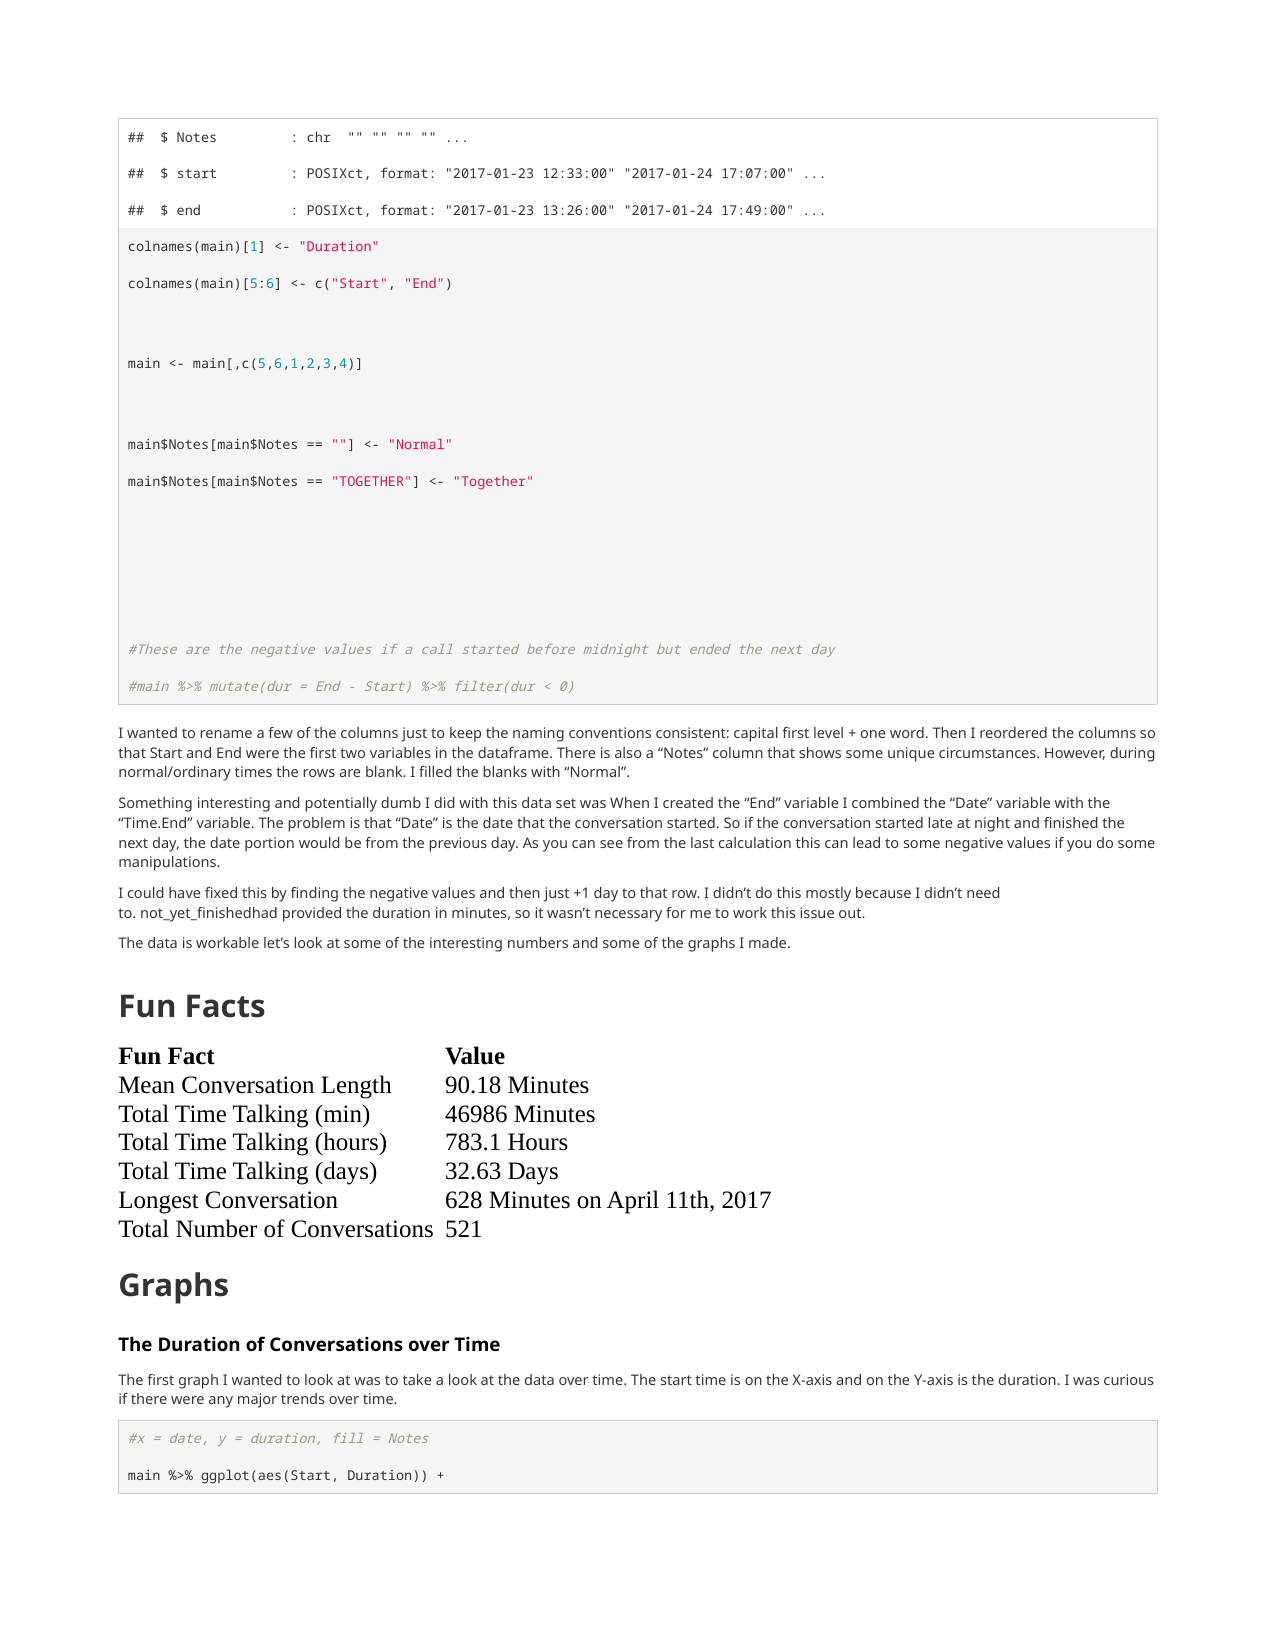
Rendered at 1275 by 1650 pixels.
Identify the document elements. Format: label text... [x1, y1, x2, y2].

table_cell Longest Conversation [118, 1185, 445, 1214]
table_cell 521 [445, 1214, 786, 1242]
table_header Value [445, 1041, 786, 1070]
text Something interesting and potentially dumb I did with this data set was When I created the “End” variable I combined the “Date” variable with the “Time.End” variable. The problem is that “Date” is the date that the conversation started. So if the conversation started late at night and finished the next day, the date portion would be from the previous day. As you can see from the last calculation this can lead to some negative values if you do some manipulations. [118, 793, 1157, 872]
text ## $ Notes : chr "" "" "" "" ... [119, 119, 1157, 146]
table_cell Total Number of Conversations [118, 1214, 445, 1242]
subtitle Graphs [118, 1263, 1157, 1306]
table_cell 783.1 Hours [445, 1128, 786, 1156]
text colnames(main)[5:6] <- c("Start", "End") [119, 264, 1157, 292]
text The data is workable let’s look at some of the interesting numbers and some of the graphs I made. [118, 933, 1157, 953]
subtitle Fun Facts [118, 984, 1157, 1027]
text I could have fixed this by finding the negative values and then just +1 day to that row. I didn’t do this mostly because I didn’t need to. not_yet_finishedhad provided the duration in minutes, so it wasn’t necessary for me to work this issue out. [118, 883, 1157, 922]
text main <- main[,c(5,6,1,2,3,4)] [119, 345, 1157, 373]
text #x = date, y = duration, fill = Notes [119, 1421, 1157, 1447]
text #main %>% mutate(dur = End - Start) %>% filter(dur < 0) [119, 667, 1157, 704]
table_cell Total Time Talking (days) [118, 1156, 445, 1185]
text The first graph I wanted to look at was to take a look at the data over time. The start time is on the X-axis and on the Y-axis is the duration. I was curious if there were any major trends over time. [118, 1369, 1157, 1409]
table_cell 90.18 Minutes [445, 1070, 786, 1099]
table_header Fun Fact [118, 1041, 445, 1070]
table_cell 46986 Minutes [445, 1099, 786, 1127]
table_cell 628 Minutes on April 11th, 2017 [445, 1185, 786, 1214]
text main$Notes[main$Notes == ""] <- "Normal" [119, 425, 1157, 453]
text main$Notes[main$Notes == "TOGETHER"] <- "Together" [119, 462, 1157, 490]
table_cell 32.63 Days [445, 1156, 786, 1185]
text ## $ start : POSIXct, format: "2017-01-23 12:33:00" "2017-01-24 17:07:00" ... [119, 155, 1157, 183]
text ## $ end : POSIXct, format: "2017-01-23 13:26:00" "2017-01-24 17:49:00" ... [119, 191, 1157, 219]
text main %>% ggplot(aes(Start, Duration)) + [119, 1456, 1157, 1493]
text colnames(main)[1] <- "Duration" [119, 228, 1157, 256]
table_cell Total Time Talking (hours) [118, 1128, 445, 1156]
text #These are the negative values if a call started before midnight but ended the next day [119, 630, 1157, 658]
text I wanted to rename a few of the columns just to keep the naming conventions consistent: capital first level + one word. Then I reordered the columns so that Start and End were the first two variables in the dataframe. There is also a “Notes” column that shows some unique circumstances. However, during normal/ordinary times the rows are blank. I filled the blanks with “Normal”. [118, 722, 1157, 782]
subtitle The Duration of Conversations over Time [118, 1331, 1157, 1356]
table_cell Total Time Talking (min) [118, 1099, 445, 1127]
table_cell Mean Conversation Length [118, 1070, 445, 1099]
